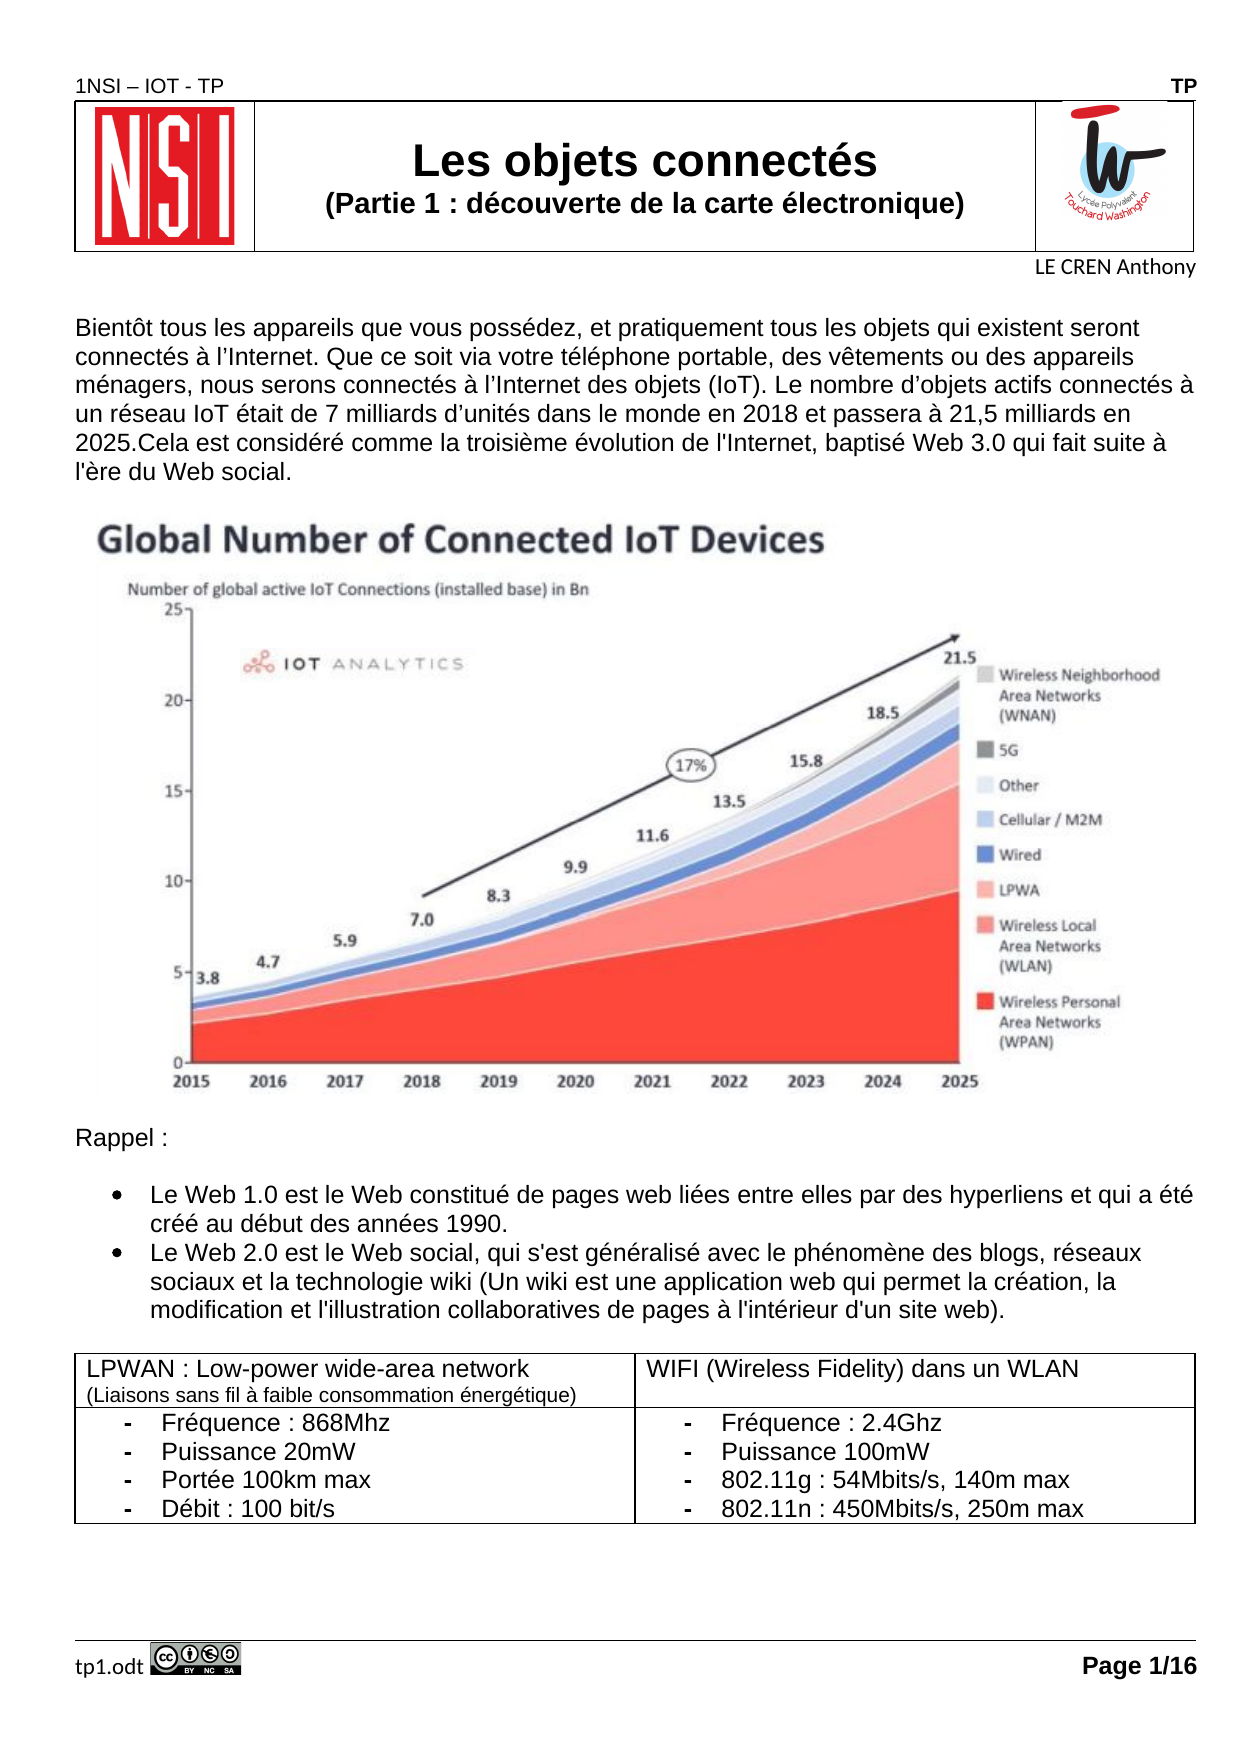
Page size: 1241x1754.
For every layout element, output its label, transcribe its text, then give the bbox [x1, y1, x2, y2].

text Bientôt tous les appareils que vous possédez, et pratiquement tous les objets qui existent seront connectés à l’Internet. Que ce soit via votre téléphone portable, des vêtements ou des appareils ménagers, nous serons connectés à l’Internet des objets (IoT). Le nombre d’objets actifs connectés à un réseau IoT était de 7 milliards d’unités dans le monde en 2018 et passera à 21,5 milliards en 2025.Cela est considéré comme la troisième évolution de l'Internet, baptisé Web 3.0 qui fait suite à l'ère du Web social. [75, 313, 1196, 486]
table_header [76, 102, 254, 251]
list Le Web 1.0 est le Web constitué de pages web liées entre elles par des hyperliens et qui a été créé au début des années 1990. [112, 1180, 1196, 1238]
table_header Les objets connectés (Partie 1 : découverte de la carte électronique) [255, 102, 1035, 251]
table_header WIFI (Wireless Fidelity) dans un WLAN [636, 1354, 1194, 1407]
text LE CREN Anthony [75, 252, 1196, 280]
table_cell Fréquence : 868Mhz Puissance 20mW Portée 100km max Débit : 100 bit/s [76, 1408, 634, 1523]
table_cell Fréquence : 2.4Ghz Puissance 100mW 802.11g : 54Mbits/s, 140m max 802.11n : 450Mbits/s, 250m max [636, 1408, 1194, 1523]
picture [95, 514, 1176, 1094]
table_header [1036, 102, 1193, 251]
picture [150, 1642, 242, 1675]
picture [1062, 101, 1168, 223]
text Rappel : [75, 1123, 1196, 1152]
list Le Web 2.0 est le Web social, qui s'est généralisé avec le phénomène des blogs, réseaux sociaux et la technologie wiki (Un wiki est une application web qui permet la création, la modification et l'illustration collaboratives de pages à l'intérieur d'un site web). [112, 1238, 1196, 1324]
table_header LPWAN : Low-power wide-area network (Liaisons sans fil à faible consommation énergétique) [76, 1354, 634, 1407]
